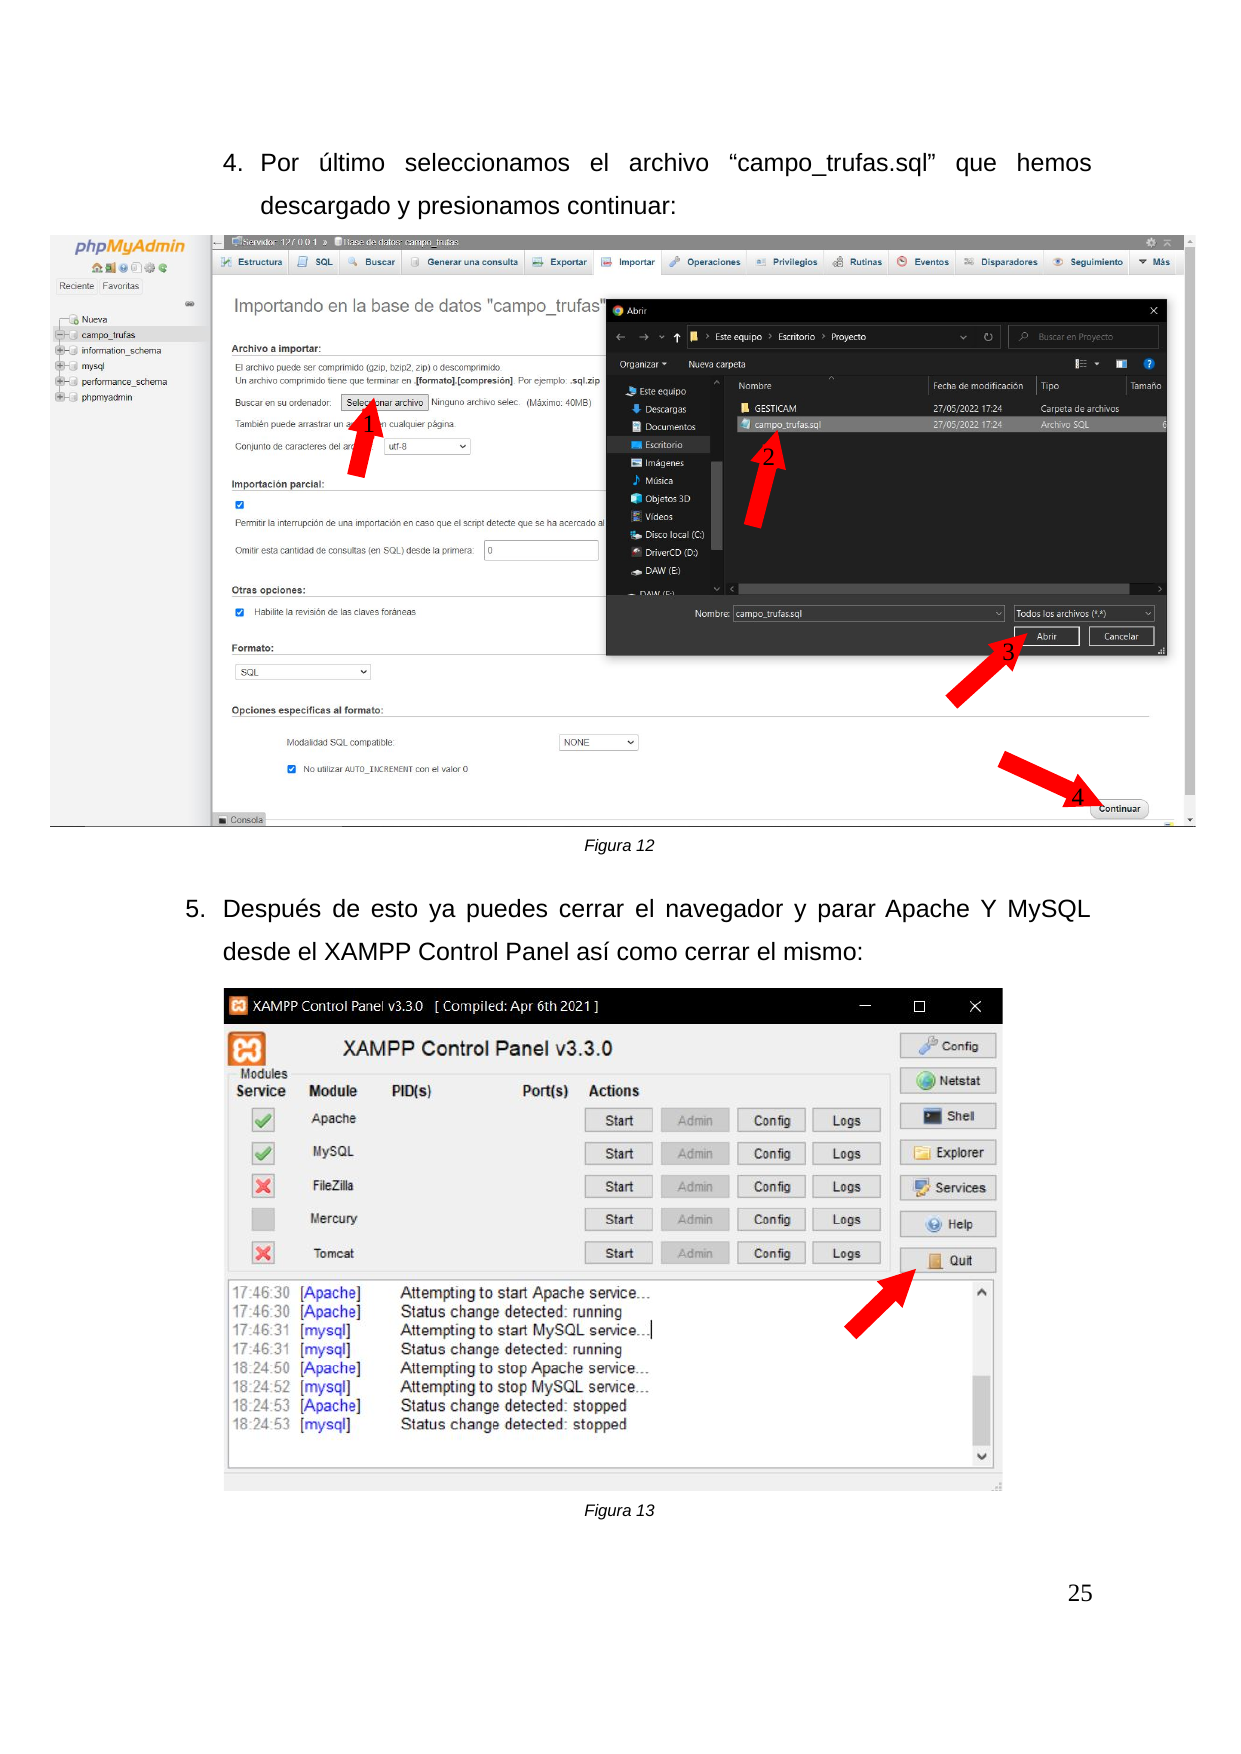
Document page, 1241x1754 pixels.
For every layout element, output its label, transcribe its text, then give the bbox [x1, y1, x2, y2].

list Después de esto ya puedes cerrar el navegador y parar Apache Y MySQL desde el XAMPP Control Panel así como cerrar el mismo: [185, 893, 1093, 965]
text Figura 12 [148, 827, 1093, 855]
picture [223, 988, 1003, 1491]
list Por último seleccionamos el archivo “campo_trufas.sql” que hemos descargado y presionamos continuar: [223, 148, 1093, 219]
picture [50, 235, 1196, 827]
text Figura 13 [148, 980, 1093, 1519]
